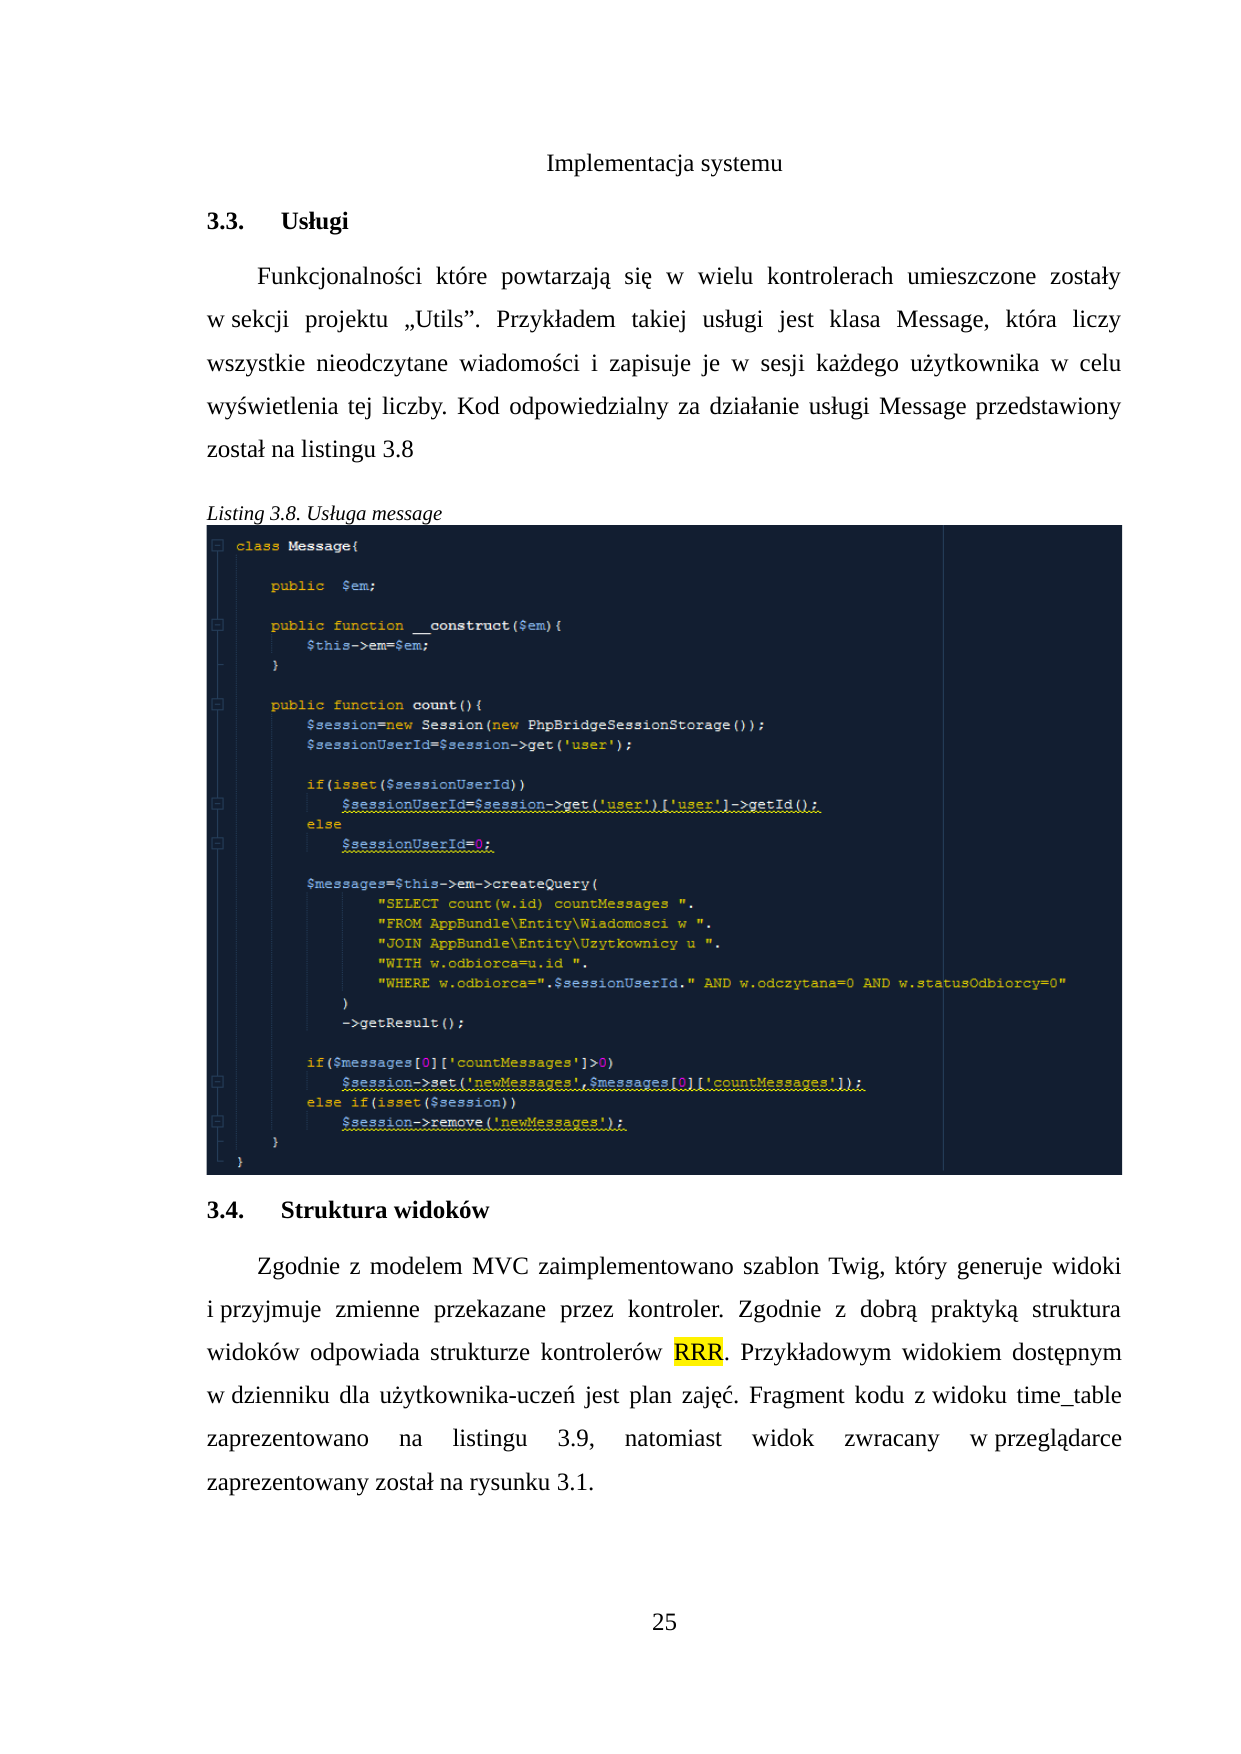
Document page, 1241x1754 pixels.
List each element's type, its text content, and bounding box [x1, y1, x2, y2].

subtitle Usługi [207, 206, 1122, 234]
text Zgodnie z modelem MVC zaimplementowano szablon Twig, który generuje widoki i przyjmuje zmienne przekazane przez kontroler. Zgodnie z dobrą praktyką struktura widoków odpowiada strukturze kontrolerów RRR. Przykładowym widokiem dostępnym w dzienniku dla użytkownika-uczeń jest plan zajęć. Fragment kodu z widoku time_table zaprezentowano na listingu 3.9, natomiast widok zwracany w przeglądarce zaprezentowany został na rysunku 3.1. [207, 1251, 1122, 1495]
text Funkcjonalności które powtarzają się w wielu kontrolerach umieszczone zostały w sekcji projektu „Utils”. Przykładem takiej usługi jest klasa Message, która liczy wszystkie nieodczytane wiadomości i zapisuje je w sesji każdego użytkownika w celu wyświetlenia tej liczby. Kod odpowiedzialny za działanie usługi Message przedstawiony został na listingu 3.8 [207, 261, 1122, 463]
list Listing 3.8. Usługa message [207, 501, 1122, 525]
picture [206, 525, 1123, 1175]
subtitle Struktura widoków [207, 1196, 1122, 1224]
